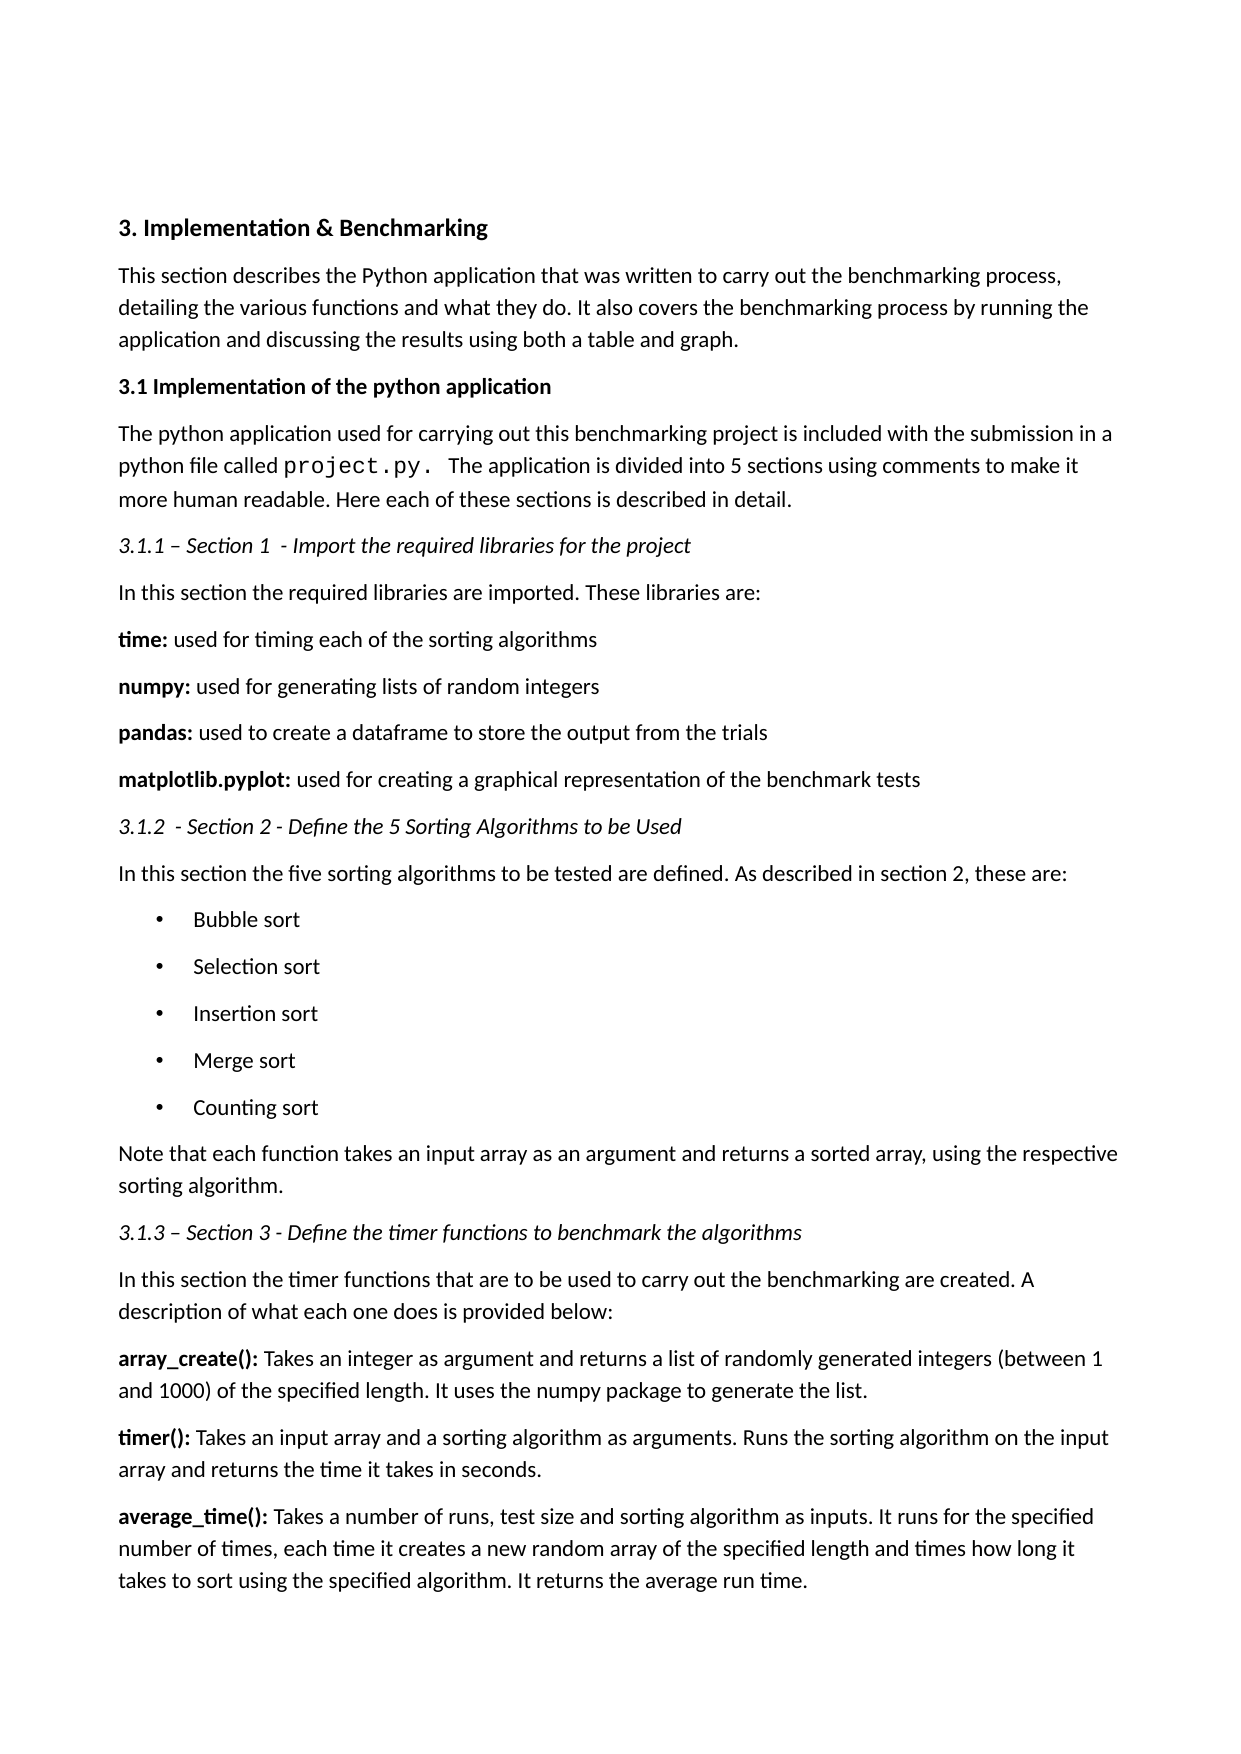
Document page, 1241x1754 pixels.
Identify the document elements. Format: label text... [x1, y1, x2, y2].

list Counting sort [156, 1093, 1122, 1121]
text In this section the timer functions that are to be used to carry out the benchmarking are created. A description of what each one does is provided below: [118, 1265, 1122, 1325]
text 3.1.3 – Section 3 - Define the timer functions to benchmark the algorithms [118, 1218, 1122, 1246]
text 3.1.1 – Section 1 - Import the required libraries for the project [118, 531, 1122, 559]
text In this section the five sorting algorithms to be tested are defined. As described in section 2, these are: [118, 859, 1122, 887]
list Selection sort [156, 952, 1122, 980]
text 3.1.2 - Section 2 - Define the 5 Sorting Algorithms to be Used [118, 812, 1122, 840]
text pandas: used to create a dataframe to store the output from the trials [118, 718, 1122, 747]
text Note that each function takes an input array as an argument and returns a sorted array, using the respective sorting algorithm. [118, 1139, 1122, 1200]
text This section describes the Python application that was written to carry out the benchmarking process, detailing the various functions and what they do. It also covers the benchmarking process by running the application and discussing the results using both a table and graph. [118, 261, 1122, 354]
text timer(): Takes an input array and a sorting algorithm as arguments. Runs the sorting algorithm on the input array and returns the time it takes in seconds. [118, 1423, 1122, 1483]
text time: used for timing each of the sorting algorithms [118, 625, 1122, 653]
text array_create(): Takes an integer as argument and returns a list of randomly generated integers (between 1 and 1000) of the specified length. It uses the numpy package to generate the list. [118, 1344, 1122, 1404]
text average_time(): Takes a number of runs, test size and sorting algorithm as inputs. It runs for the specified number of times, each time it creates a new random array of the specified length and times how long it takes to sort using the specified algorithm. It returns the average run time. [118, 1502, 1122, 1594]
text The python application used for carrying out this benchmarking project is included with the submission in a python file called project.py. The application is divided into 5 sections using comments to make it more human readable. Here each of these sections is described in detail. [118, 419, 1122, 513]
list Merge sort [156, 1046, 1122, 1074]
list Bubble sort [156, 906, 1122, 934]
text 3.1 Implementation of the python application [118, 372, 1122, 400]
text matplotlib.pyplot: used for creating a graphical representation of the benchmark tests [118, 765, 1122, 793]
text In this section the required libraries are imported. These libraries are: [118, 578, 1122, 606]
list Insertion sort [156, 999, 1122, 1027]
text 3. Implementation & Benchmarking [118, 212, 1122, 242]
text numpy: used for generating lists of random integers [118, 672, 1122, 700]
